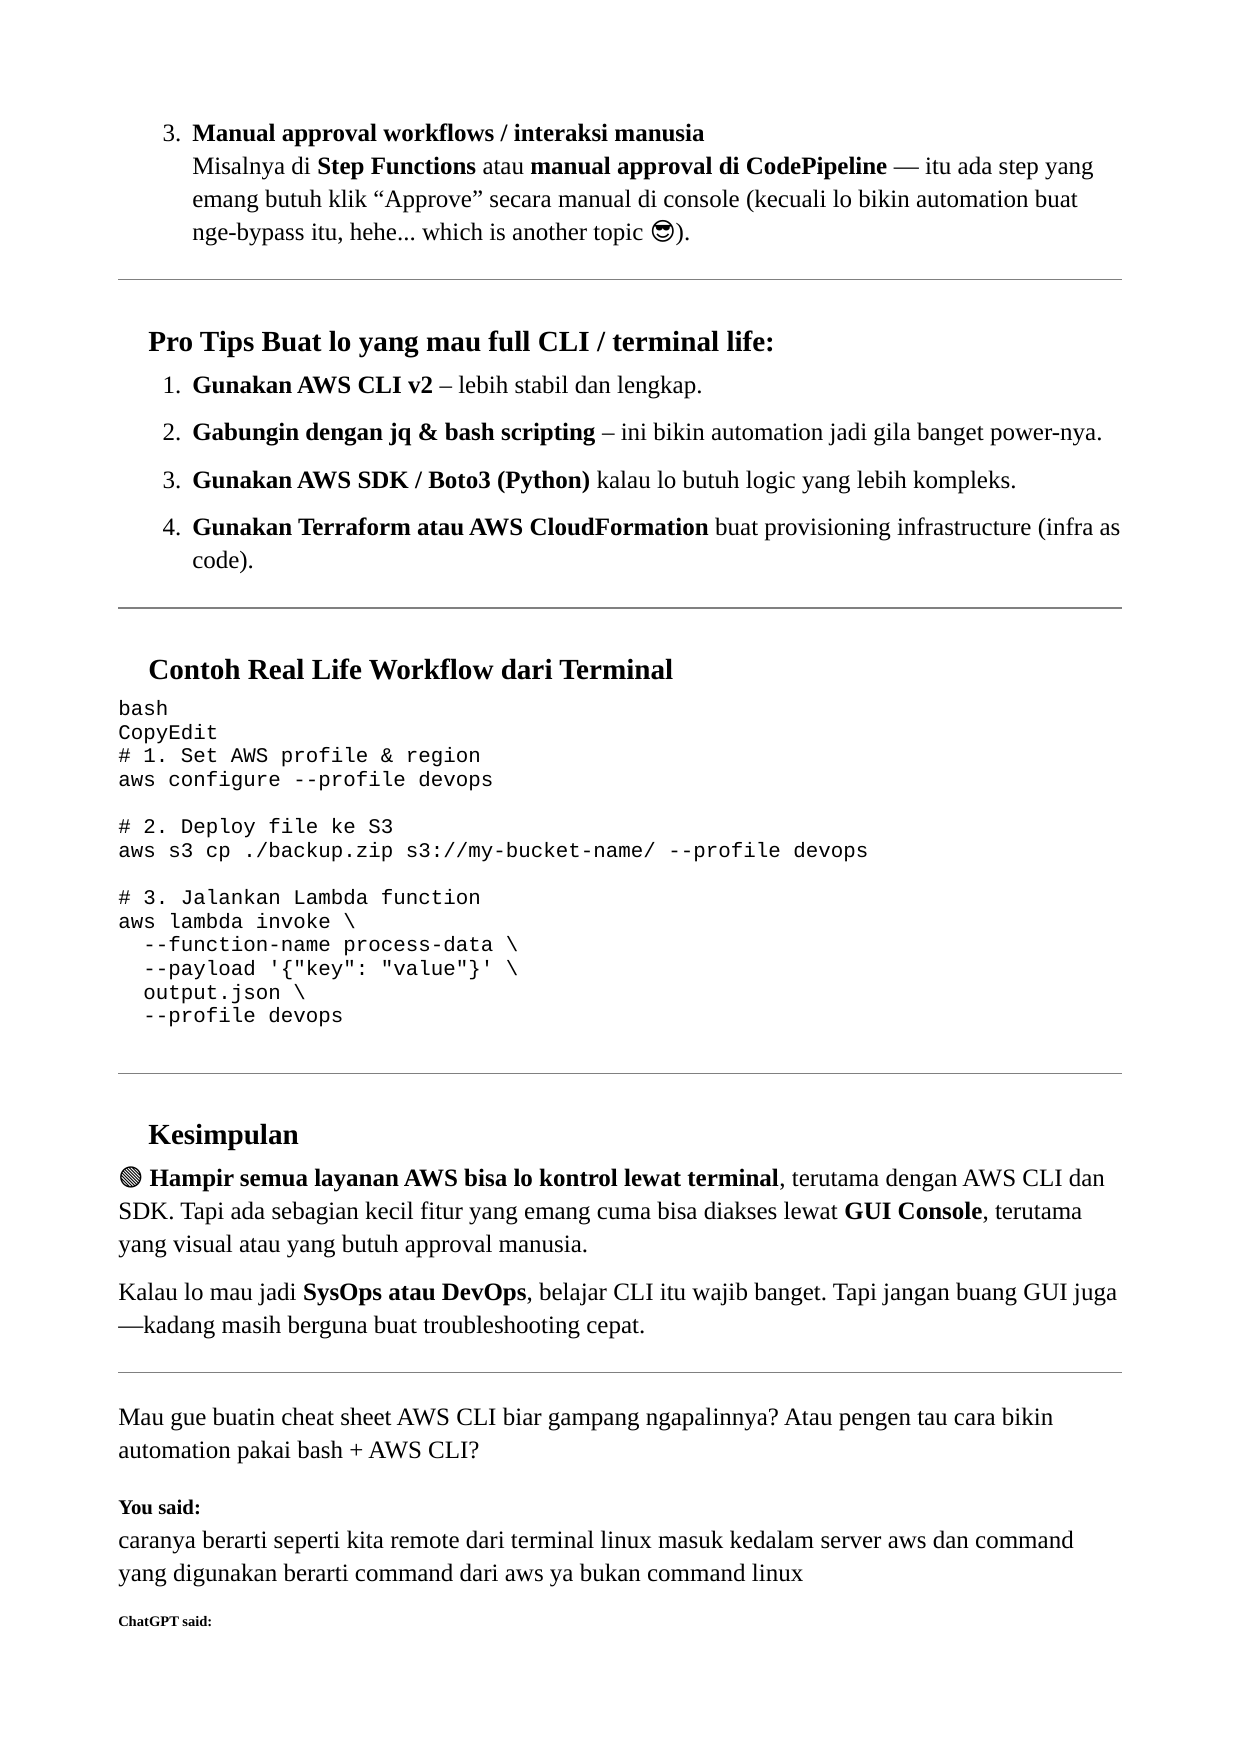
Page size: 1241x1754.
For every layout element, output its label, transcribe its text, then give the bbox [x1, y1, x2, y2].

list Gabungin dengan jq & bash scripting – ini bikin automation jadi gila banget power-nya. [162, 417, 1122, 446]
text Mau gue buatin cheat sheet AWS CLI biar gampang ngapalinnya? Atau pengen tau cara bikin automation pakai bash + AWS CLI? [118, 1402, 1122, 1464]
text # 3. Jalankan Lambda function [118, 887, 1122, 911]
list Manual approval workflows / interaksi manusia Misalnya di Step Functions atau manual approval di CodePipeline — itu ada step yang emang butuh klik “Approve” secara manual di console (kecuali lo bikin automation buat nge-bypass itu, hehe... which is another topic 😎). [162, 118, 1122, 246]
text caranya berarti seperti kita remote dari terminal linux masuk kedalam server aws dan command yang digunakan berarti command dari aws ya bukan command linux [118, 1525, 1122, 1587]
text aws configure --profile devops [118, 769, 1122, 793]
text aws s3 cp ./backup.zip s3://my-bucket-name/ --profile devops [118, 840, 1122, 863]
text aws lambda invoke \ [118, 911, 1122, 934]
text --profile devops [118, 1005, 1122, 1029]
text output.json \ [118, 982, 1122, 1005]
subtitle You said: [118, 1495, 1122, 1519]
text --function-name process-data \ [118, 934, 1122, 958]
text 🟢 Hampir semua layanan AWS bisa lo kontrol lewat terminal, terutama dengan AWS CLI dan SDK. Tapi ada sebagian kecil fitur yang emang cuma bisa diakses lewat GUI Console, terutama yang visual atau yang butuh approval manusia. [118, 1163, 1122, 1258]
list Gunakan AWS CLI v2 – lebih stabil dan lengkap. [162, 370, 1122, 398]
subtitle ChatGPT said: [118, 1612, 1122, 1629]
subtitle 🔧 Contoh Real Life Workflow dari Terminal [118, 652, 1122, 686]
text --payload '{"key": "value"}' \ [118, 958, 1122, 982]
text Kalau lo mau jadi SysOps atau DevOps, belajar CLI itu wajib banget. Tapi jangan buang GUI juga—kadang masih berguna buat troubleshooting cepat. [118, 1277, 1122, 1339]
text # 1. Set AWS profile & region [118, 745, 1122, 769]
list Gunakan Terraform atau AWS CloudFormation buat provisioning infrastructure (infra as code). [162, 512, 1122, 574]
text bash [118, 698, 1122, 722]
subtitle 🔚 Kesimpulan [118, 1117, 1122, 1151]
text # 2. Deploy file ke S3 [118, 816, 1122, 840]
list Gunakan AWS SDK / Boto3 (Python) kalau lo butuh logic yang lebih kompleks. [162, 465, 1122, 494]
subtitle 💡 Pro Tips Buat lo yang mau full CLI / terminal life: [118, 324, 1122, 357]
text CopyEdit [118, 722, 1122, 745]
